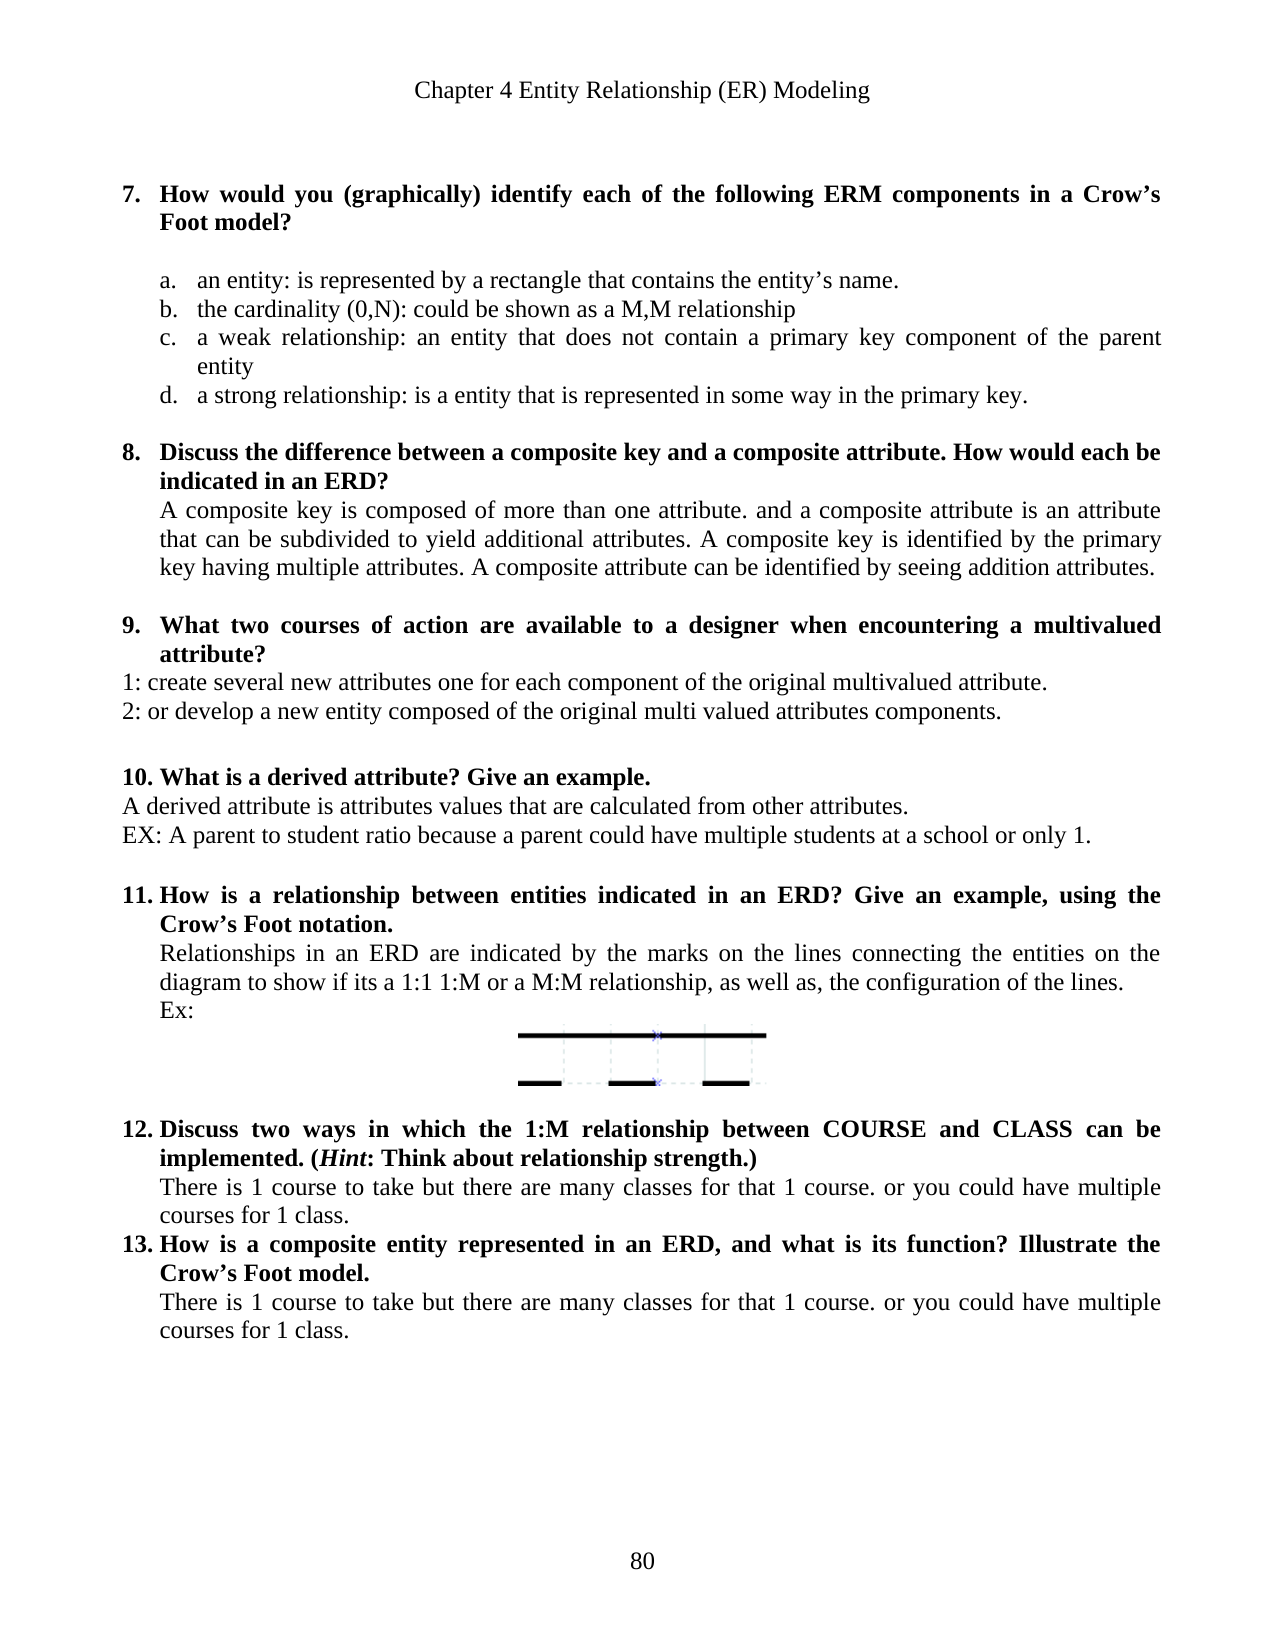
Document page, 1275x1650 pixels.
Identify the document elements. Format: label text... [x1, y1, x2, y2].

text Ex: [159, 996, 1162, 1024]
list an entity: is represented by a rectangle that contains the entity’s name. [159, 265, 1162, 294]
text There is 1 course to take but there are many classes for that 1 course. or you could have multiple courses for 1 class. [159, 1172, 1162, 1229]
list How would you (graphically) identify each of the following ERM components in a Crow’s Foot model? [122, 179, 1162, 236]
text 2: or develop a new entity composed of the original multi valued attributes components. [122, 696, 1106, 725]
text A composite key is composed of more than one attribute. and a composite attribute is an attribute that can be subdivided to yield additional attributes. A composite key is identified by the primary key having multiple attributes. A composite attribute can be identified by seeing addition attributes. [159, 495, 1162, 581]
text Relationships in an ERD are indicated by the marks on the lines connecting the entities on the diagram to show if its a 1:1 1:M or a M:M relationship, as well as, the configuration of the lines. [159, 938, 1162, 996]
list a strong relationship: is a entity that is represented in some way in the primary key. [159, 380, 1162, 409]
list a weak relationship: an entity that does not contain a primary key component of the parent entity [159, 322, 1162, 380]
text EX: A parent to student ratio because a parent could have multiple students at a school or only 1. [122, 820, 1106, 848]
text There is 1 course to take but there are many classes for that 1 course. or you could have multiple courses for 1 class. [159, 1287, 1162, 1344]
list Discuss the difference between a composite key and a composite attribute. How would each be indicated in an ERD? [122, 437, 1162, 495]
list What two courses of action are available to a designer when encountering a multivalued attribute? [122, 610, 1162, 667]
list How is a composite entity represented in an ERD, and what is its function? Illustrate the Crow’s Foot model. [122, 1229, 1162, 1287]
list How is a relationship between entities indicated in an ERD? Give an example, using the Crow’s Foot notation. [122, 881, 1162, 938]
picture [518, 1024, 767, 1086]
list Discuss two ways in which the 1:M relationship between COURSE and CLASS can be implemented. (Hint: Think about relationship strength.) [122, 1114, 1162, 1172]
list What is a derived attribute? Give an example. [122, 762, 1162, 791]
list the cardinality (0,N): could be shown as a M,M relationship [159, 294, 1162, 322]
text A derived attribute is attributes values that are calculated from other attributes. [122, 791, 1162, 820]
text 1: create several new attributes one for each component of the original multivalued attribute. [122, 667, 1162, 696]
